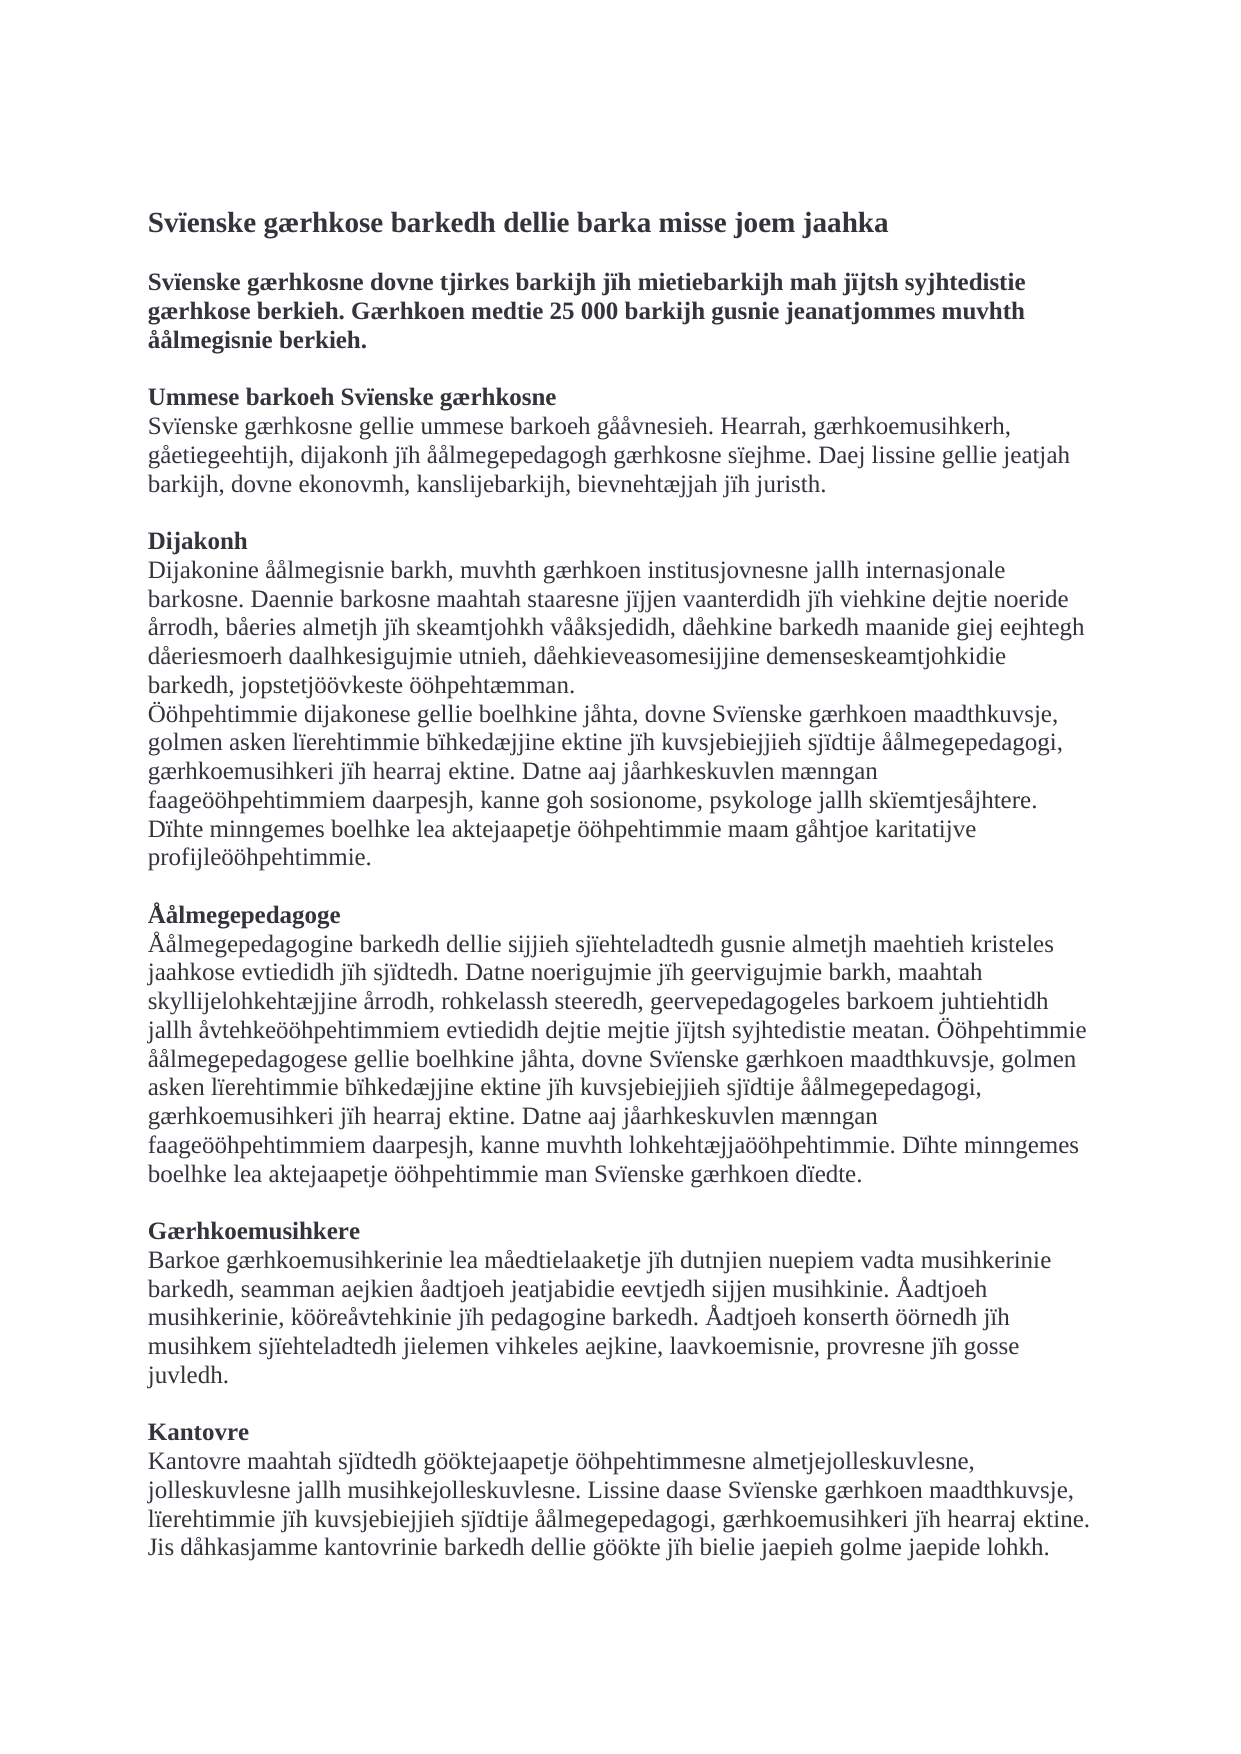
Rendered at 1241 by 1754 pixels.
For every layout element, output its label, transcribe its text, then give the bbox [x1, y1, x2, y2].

text Ööhpehtimmie dijakonese gellie boelhkine jåhta, dovne Svïenske gærhkoen maadthkuvsje, golmen asken lïerehtimmie bïhkedæjjine ektine jïh kuvsjebiejjieh sjïdtije åålmegepedagogi, gærhkoemusihkeri jïh hearraj ektine. Datne aaj jåarhkeskuvlen mænngan faageööhpehtimmiem daarpesjh, kanne goh sosionome, psykologe jallh skïemtjesåjhtere. Dïhte minngemes boelhke lea aktejaapetje ööhpehtimmie maam gåhtjoe karitatijve profijleööhpehtimmie. [148, 699, 1093, 871]
text Kantovre Kantovre maahtah sjïdtedh gööktejaapetje ööhpehtimmesne almetjejolleskuvlesne, jolleskuvlesne jallh musihkejolleskuvlesne. Lissine daase Svïenske gærhkoen maadthkuvsje, lïerehtimmie jïh kuvsjebiejjieh sjïdtije åålmegepedagogi, gærhkoemusihkeri jïh hearraj ektine. Jis dåhkasjamme kantovrinie barkedh dellie göökte jïh bielie jaepieh golme jaepide lohkh. [148, 1417, 1093, 1561]
text Gærhkoemusihkere Barkoe gærhkoemusihkerinie lea måedtielaaketje jïh dutnjien nuepiem vadta musihkerinie barkedh, seamman aejkien åadtjoeh jeatjabidie eevtjedh sijjen musihkinie. Åadtjoeh musihkerinie, kööreåvtehkinie jïh pedagogine barkedh. Åadtjoeh konserth öörnedh jïh musihkem sjïehteladtedh jielemen vihkeles aejkine, laavkoemisnie, provresne jïh gosse juvledh. [148, 1216, 1093, 1389]
text Dijakonh Dijakonine åålmegisnie barkh, muvhth gærhkoen institusjovnesne jallh internasjonale barkosne. Daennie barkosne maahtah staaresne jïjjen vaanterdidh jïh viehkine dejtie noeride årrodh, båeries almetjh jïh skeamtjohkh vååksjedidh, dåehkine barkedh maanide giej eejhtegh dåeriesmoerh daalhkesigujmie utnieh, dåehkieveasomesijjine demenseskeamtjohkidie barkedh, jopstetjöövkeste ööhpehtæmman. [148, 526, 1093, 699]
text Ummese barkoeh Svïenske gærhkosne Svïenske gærhkosne gellie ummese barkoeh gååvnesieh. Hearrah, gærhkoemusihkerh, gåetiegeehtijh, dijakonh jïh åålmegepedagogh gærhkosne sïejhme. Daej lissine gellie jeatjah barkijh, dovne ekonovmh, kanslijebarkijh, bievnehtæjjah jïh juristh. [148, 382, 1093, 497]
subtitle Svïenske gærhkosne dovne tjirkes barkijh jïh mietiebarkijh mah jïjtsh syjhtedistie gærhkose berkieh. Gærhkoen medtie 25 000 barkijh gusnie jeanatjommes muvhth åålmegisnie berkieh. [148, 267, 1093, 354]
subtitle Svïenske gærhkose barkedh dellie barka misse joem jaahka [148, 205, 1093, 239]
text Åålmegepedagoge Åålmegepedagogine barkedh dellie sijjieh sjïehteladtedh gusnie almetjh maehtieh kristeles jaahkose evtiedidh jïh sjïdtedh. Datne noerigujmie jïh geervigujmie barkh, maahtah skyllijelohkehtæjjine årrodh, rohkelassh steeredh, geervepedagogeles barkoem juhtiehtidh jallh åvtehkeööhpehtimmiem evtiedidh dejtie mejtie jïjtsh syjhtedistie meatan. Ööhpehtimmie åålmegepedagogese gellie boelhkine jåhta, dovne Svïenske gærhkoen maadthkuvsje, golmen asken lïerehtimmie bïhkedæjjine ektine jïh kuvsjebiejjieh sjïdtije åålmegepedagogi, gærhkoemusihkeri jïh hearraj ektine. Datne aaj jåarhkeskuvlen mænngan faageööhpehtimmiem daarpesjh, kanne muvhth lohkehtæjjaööhpehtimmie. Dïhte minngemes boelhke lea aktejaapetje ööhpehtimmie man Svïenske gærhkoen dïedte. [148, 900, 1093, 1187]
